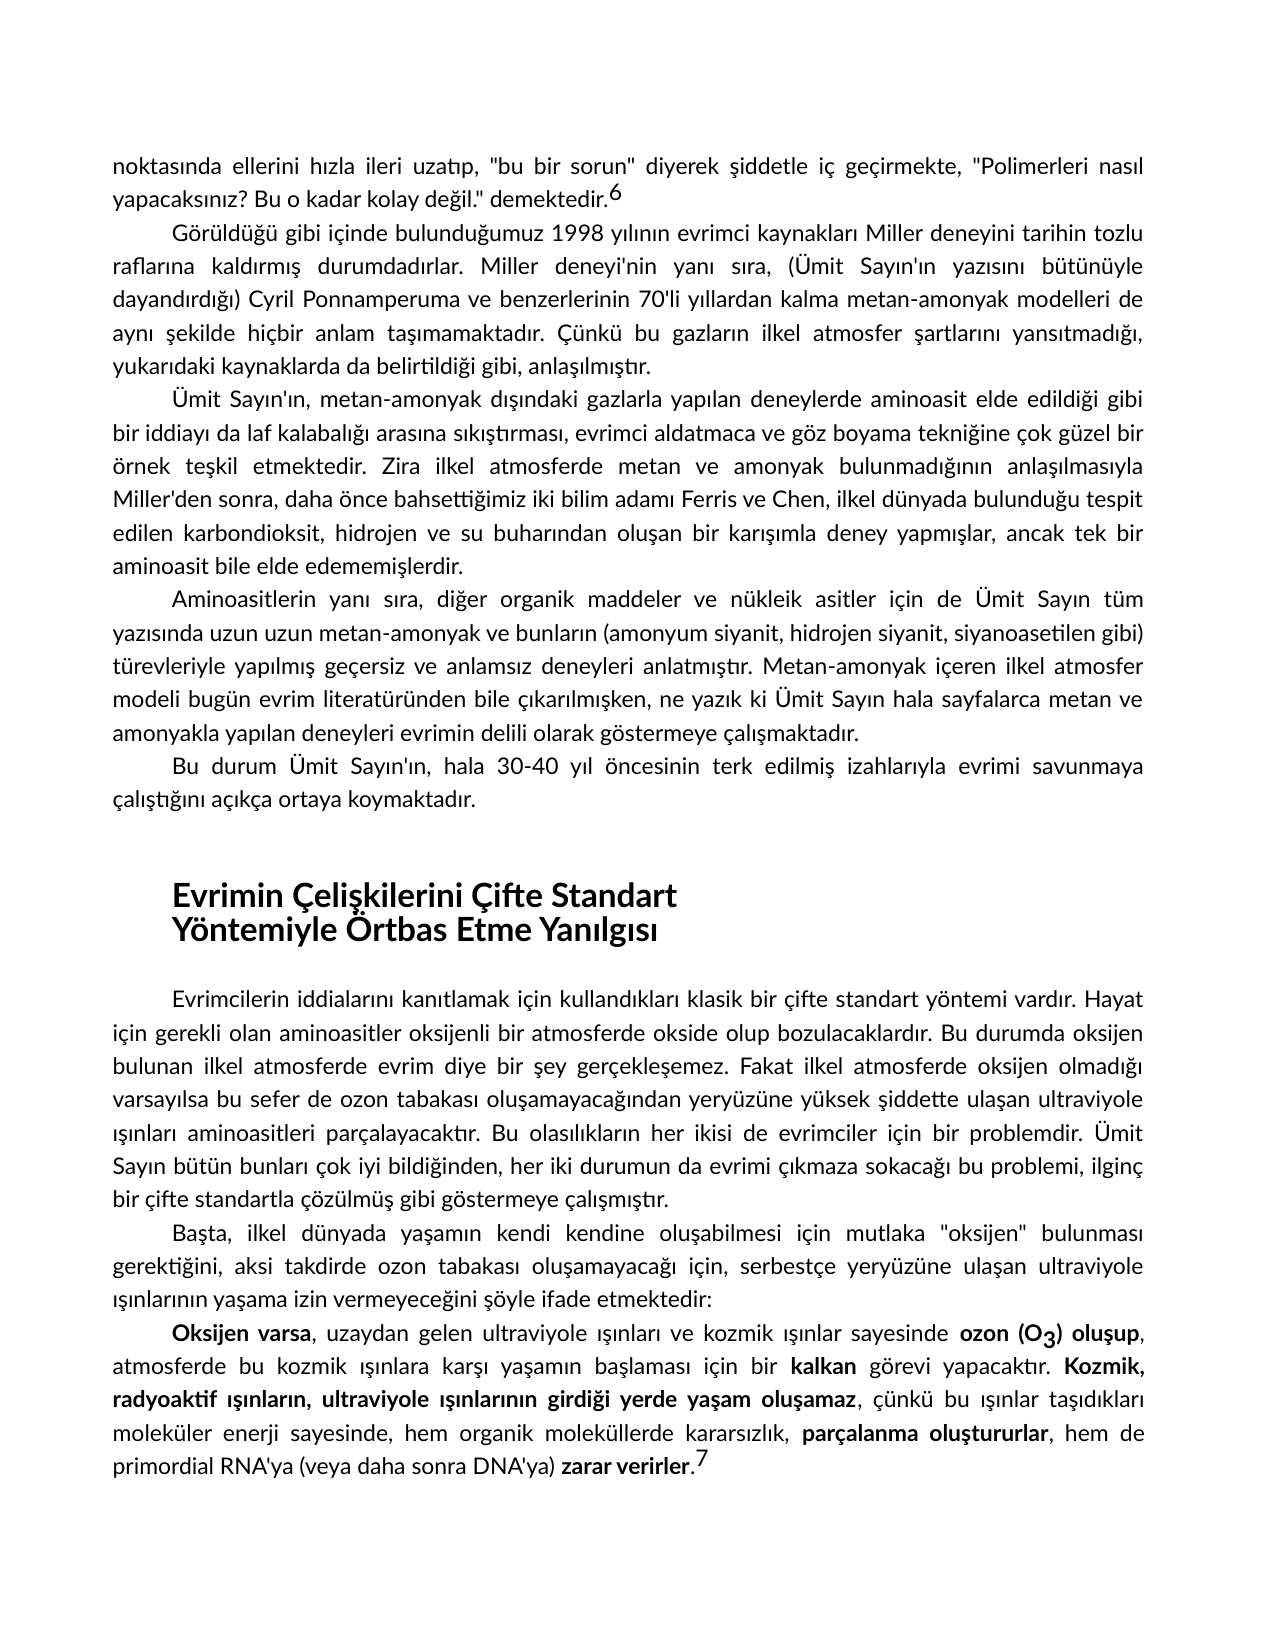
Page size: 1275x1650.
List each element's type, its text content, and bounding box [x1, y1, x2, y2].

text Evrimin Çelişkilerini Çifte Standart [112, 881, 1145, 914]
text Başta, ilkel dünyada yaşamın kendi kendine oluşabilmesi için mutlaka "oksijen" bulunması gerektiğini, aksi takdirde ozon tabakası oluşamayacağı için, serbestçe yeryüzüne ulaşan ultraviyole ışınlarının yaşama izin vermeyeceğini şöyle ifade etmektedir: [112, 1214, 1145, 1314]
text Bu durum Ümit Sayın'ın, hala 30-40 yıl öncesinin terk edilmiş izahlarıyla evrimi savunmaya çalıştığını açıkça ortaya koymaktadır. [112, 748, 1145, 814]
text Ümit Sayın'ın, metan-amonyak dışındaki gazlarla yapılan deneylerde aminoasit elde edildiği gibi bir iddiayı da laf kalabalığı arasına sıkıştırması, evrimci aldatmaca ve göz boyama tekniğine çok güzel bir örnek teşkil etmektedir. Zira ilkel atmosferde metan ve amonyak bulunmadığının anlaşılmasıyla Miller'den sonra, daha önce bahsettiğimiz iki bilim adamı Ferris ve Chen, ilkel dünyada bulunduğu tespit edilen karbondioksit, hidrojen ve su buharından oluşan bir karışımla deney yapmışlar, ancak tek bir aminoasit bile elde edememişlerdir. [112, 381, 1145, 581]
text noktasında ellerini hızla ileri uzatıp, "bu bir sorun" diyerek şiddetle iç geçirmekte, "Polimerleri nasıl yapacaksınız? Bu o kadar kolay değil." demektedir.6 [112, 148, 1145, 214]
text Görüldüğü gibi içinde bulunduğumuz 1998 yılının evrimci kaynakları Miller deneyini tarihin tozlu raflarına kaldırmış durumdadırlar. Miller deneyi'nin yanı sıra, (Ümit Sayın'ın yazısını bütünüyle dayandırdığı) Cyril Ponnamperuma ve benzerlerinin 70'li yıllardan kalma metan-amonyak modelleri de aynı şekilde hiçbir anlam taşımamaktadır. Çünkü bu gazların ilkel atmosfer şartlarını yansıtmadığı, yukarıdaki kaynaklarda da belirtildiği gibi, anlaşılmıştır. [112, 214, 1145, 381]
text Evrimcilerin iddialarını kanıtlamak için kullandıkları klasik bir çifte standart yöntemi vardır. Hayat için gerekli olan aminoasitler oksijenli bir atmosferde okside olup bozulacaklardır. Bu durumda oksijen bulunan ilkel atmosferde evrim diye bir şey gerçekleşemez. Fakat ilkel atmosferde oksijen olmadığı varsayılsa bu sefer de ozon tabakası oluşamayacağından yeryüzüne yüksek şiddette ulaşan ultraviyole ışınları aminoasitleri parçalayacaktır. Bu olasılıkların her ikisi de evrimciler için bir problemdir. Ümit Sayın bütün bunları çok iyi bildiğinden, her iki durumun da evrimi çıkmaza sokacağı bu problemi, ilginç bir çifte standartla çözülmüş gibi göstermeye çalışmıştır. [112, 981, 1145, 1214]
text Yöntemiyle Örtbas Etme Yanılgısı [112, 914, 1145, 948]
text Oksijen varsa, uzaydan gelen ultraviyole ışınları ve kozmik ışınlar sayesinde ozon (O3) oluşup, atmosferde bu kozmik ışınlara karşı yaşamın başlaması için bir kalkan görevi yapacaktır. Kozmik, radyoaktif ışınların, ultraviyole ışınlarının girdiği yerde yaşam oluşamaz, çünkü bu ışınlar taşıdıkları moleküler enerji sayesinde, hem organik moleküllerde kararsızlık, parçalanma oluştururlar, hem de primordial RNA'ya (veya daha sonra DNA'ya) zarar verirler.7 [112, 1314, 1145, 1481]
text Aminoasitlerin yanı sıra, diğer organik maddeler ve nükleik asitler için de Ümit Sayın tüm yazısında uzun uzun metan-amonyak ve bunların (amonyum siyanit, hidrojen siyanit, siyanoasetilen gibi) türevleriyle yapılmış geçersiz ve anlamsız deneyleri anlatmıştır. Metan-amonyak içeren ilkel atmosfer modeli bugün evrim literatüründen bile çıkarılmışken, ne yazık ki Ümit Sayın hala sayfalarca metan ve amonyakla yapılan deneyleri evrimin delili olarak göstermeye çalışmaktadır. [112, 581, 1145, 748]
